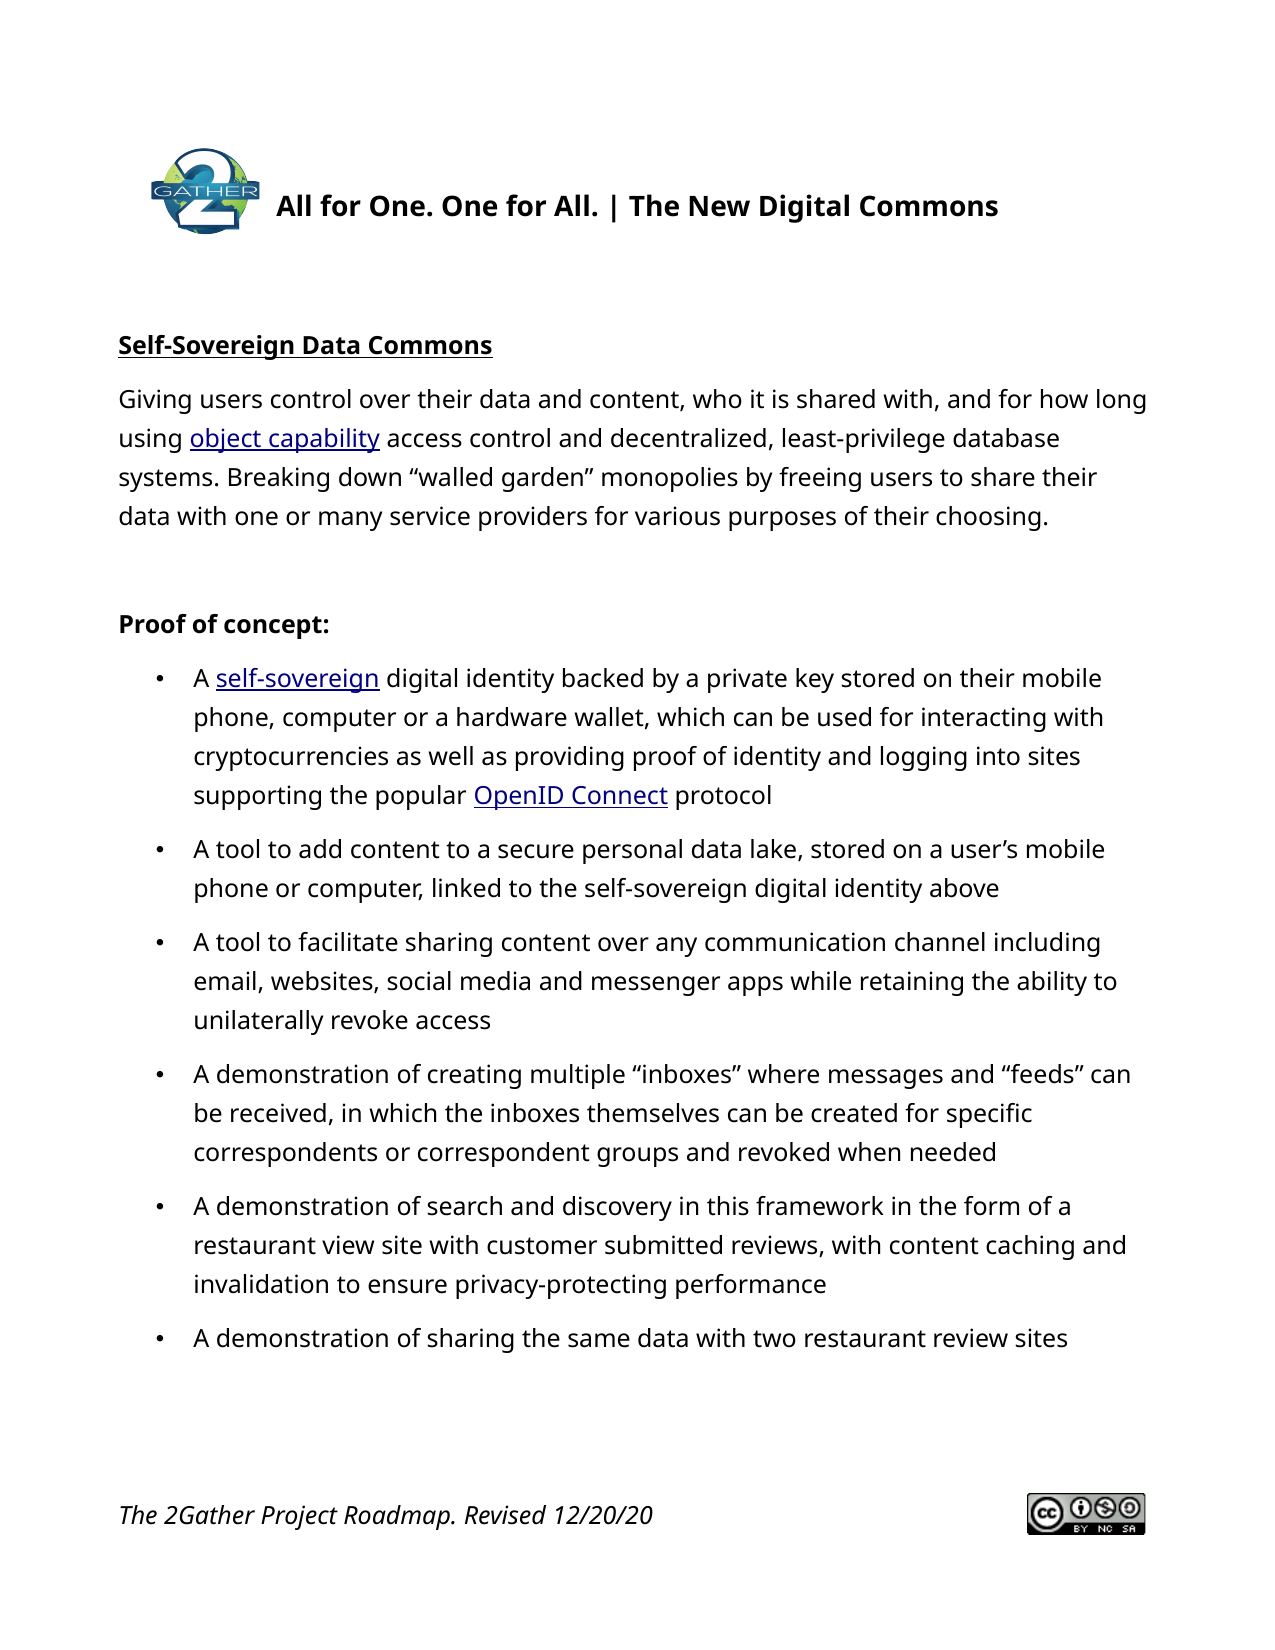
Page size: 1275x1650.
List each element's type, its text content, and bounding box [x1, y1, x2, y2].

text Giving users control over their data and content, who it is shared with, and for how long using object capability access control and decentralized, least-privilege database systems. Breaking down “walled garden” monopolies by freeing users to share their data with one or many service providers for various purposes of their choosing. [118, 382, 1157, 533]
text Proof of concept: [118, 607, 1157, 641]
picture [124, 119, 285, 263]
list A tool to facilitate sharing content over any communication channel including email, websites, social media and messenger apps while retaining the ability to unilaterally revoke access [156, 924, 1157, 1037]
list A tool to add content to a secure personal data lake, stored on a user’s mobile phone or computer, linked to the self-sovereign digital identity above [156, 832, 1157, 905]
list A demonstration of sharing the same data with two restaurant review sites [156, 1321, 1157, 1355]
picture [1027, 1493, 1146, 1535]
list A demonstration of search and discovery in this framework in the form of a restaurant view site with customer submitted reviews, with content caching and invalidation to ensure privacy-protecting performance [156, 1189, 1157, 1301]
list A self-sovereign digital identity backed by a private key stored on their mobile phone, computer or a hardware wallet, which can be used for interacting with cryptocurrencies as well as providing proof of identity and logging into sites supporting the popular OpenID Connect protocol [156, 660, 1157, 812]
text Self-Sovereign Data Commons [118, 328, 1157, 362]
list A demonstration of creating multiple “inboxes” where messages and “feeds” can be received, in which the inboxes themselves can be created for specific correspondents or correspondent groups and revoked when needed [156, 1057, 1157, 1169]
